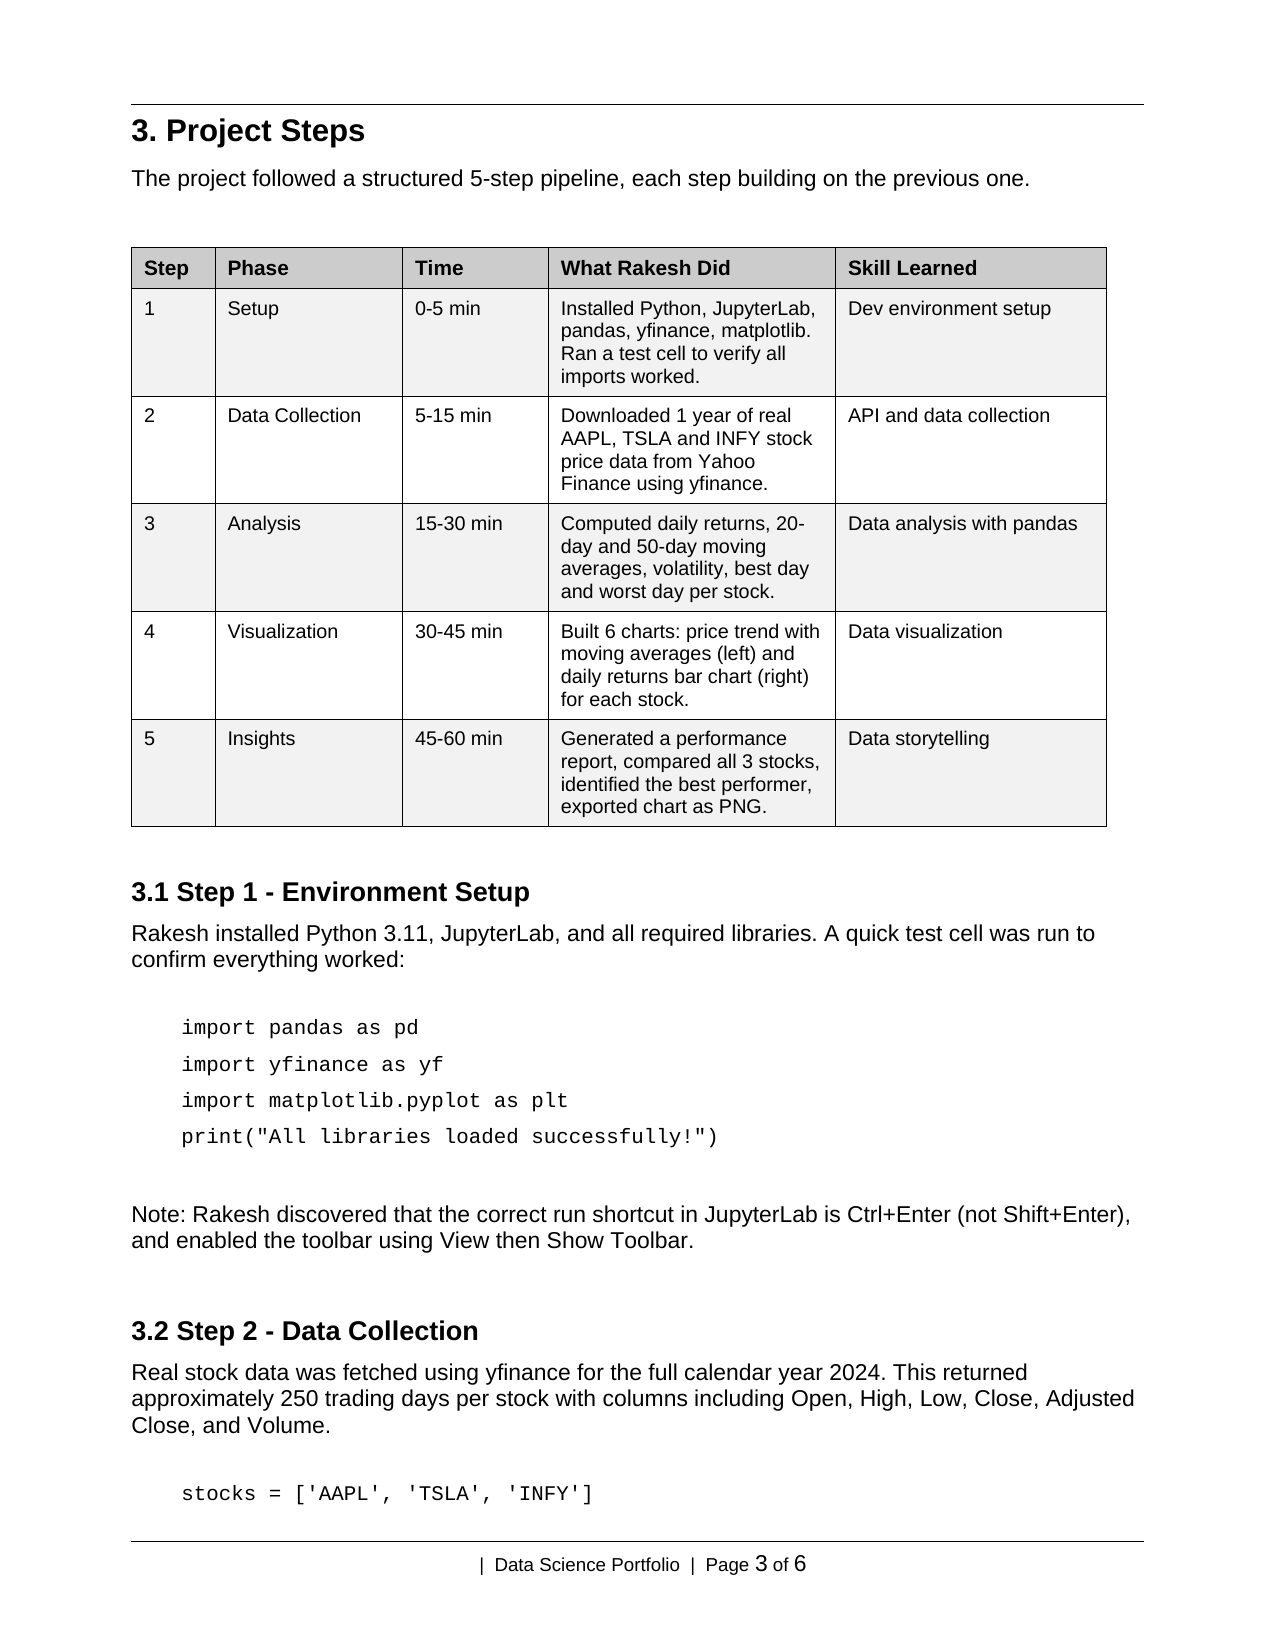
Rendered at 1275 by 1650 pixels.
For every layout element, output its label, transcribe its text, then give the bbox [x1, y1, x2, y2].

text import matplotlib.pyplot as plt [131, 1090, 1144, 1113]
text The project followed a structured 5-step pipeline, each step building on the previous one. [131, 165, 1144, 191]
text import yfinance as yf [131, 1053, 1144, 1077]
table_cell Setup [216, 289, 402, 396]
text print("All libraries loaded successfully!") [131, 1126, 1144, 1149]
table_cell 1 [132, 289, 215, 396]
table_header What Rakesh Did [549, 248, 835, 288]
subtitle 3.1 Step 1 - Environment Setup [131, 876, 1144, 907]
table_cell API and data collection [836, 397, 1106, 503]
table_cell Built 6 charts: price trend with moving averages (left) and daily returns bar chart (right) for each stock. [549, 612, 835, 719]
table_cell Computed daily returns, 20-day and 50-day moving averages, volatility, best day and worst day per stock. [549, 504, 835, 611]
table_cell 30-45 min [403, 612, 548, 719]
text import pandas as pd [131, 1017, 1144, 1041]
table_cell Data analysis with pandas [836, 504, 1106, 611]
table_cell 5 [132, 720, 215, 826]
subtitle 3. Project Steps [131, 112, 1144, 148]
table_cell Generated a performance report, compared all 3 stocks, identified the best performer, exported chart as PNG. [549, 720, 835, 826]
table_cell Visualization [216, 612, 402, 719]
table_cell 15-30 min [403, 504, 548, 611]
table_cell Data storytelling [836, 720, 1106, 826]
text Rakesh installed Python 3.11, JupyterLab, and all required libraries. A quick test cell was run to confirm everything worked: [131, 919, 1144, 972]
table_cell Dev environment setup [836, 289, 1106, 396]
table_header Time [403, 248, 548, 288]
table_header Step [132, 248, 215, 288]
subtitle 3.2 Step 2 - Data Collection [131, 1315, 1144, 1347]
table_header Phase [216, 248, 402, 288]
table_cell Installed Python, JupyterLab, pandas, yfinance, matplotlib. Ran a test cell to verify all imports worked. [549, 289, 835, 396]
table_header Skill Learned [836, 248, 1106, 288]
table_cell 3 [132, 504, 215, 611]
table_cell Analysis [216, 504, 402, 611]
table_cell Data visualization [836, 612, 1106, 719]
text stocks = ['AAPL', 'TSLA', 'INFY'] [131, 1483, 1144, 1507]
table_cell Insights [216, 720, 402, 826]
text Real stock data was fetched using yfinance for the full calendar year 2024. This returned approximately 250 trading days per stock with columns including Open, High, Low, Close, Adjusted Close, and Volume. [131, 1359, 1144, 1438]
text Note: Rakesh discovered that the correct run shortcut in JupyterLab is Ctrl+Enter (not Shift+Enter), and enabled the toolbar using View then Show Toolbar. [131, 1201, 1144, 1253]
table_cell 45-60 min [403, 720, 548, 826]
table_cell 2 [132, 397, 215, 503]
table_cell Data Collection [216, 397, 402, 503]
table_cell 5-15 min [403, 397, 548, 503]
table_cell 0-5 min [403, 289, 548, 396]
table_cell 4 [132, 612, 215, 719]
table_cell Downloaded 1 year of real AAPL, TSLA and INFY stock price data from Yahoo Finance using yfinance. [549, 397, 835, 503]
